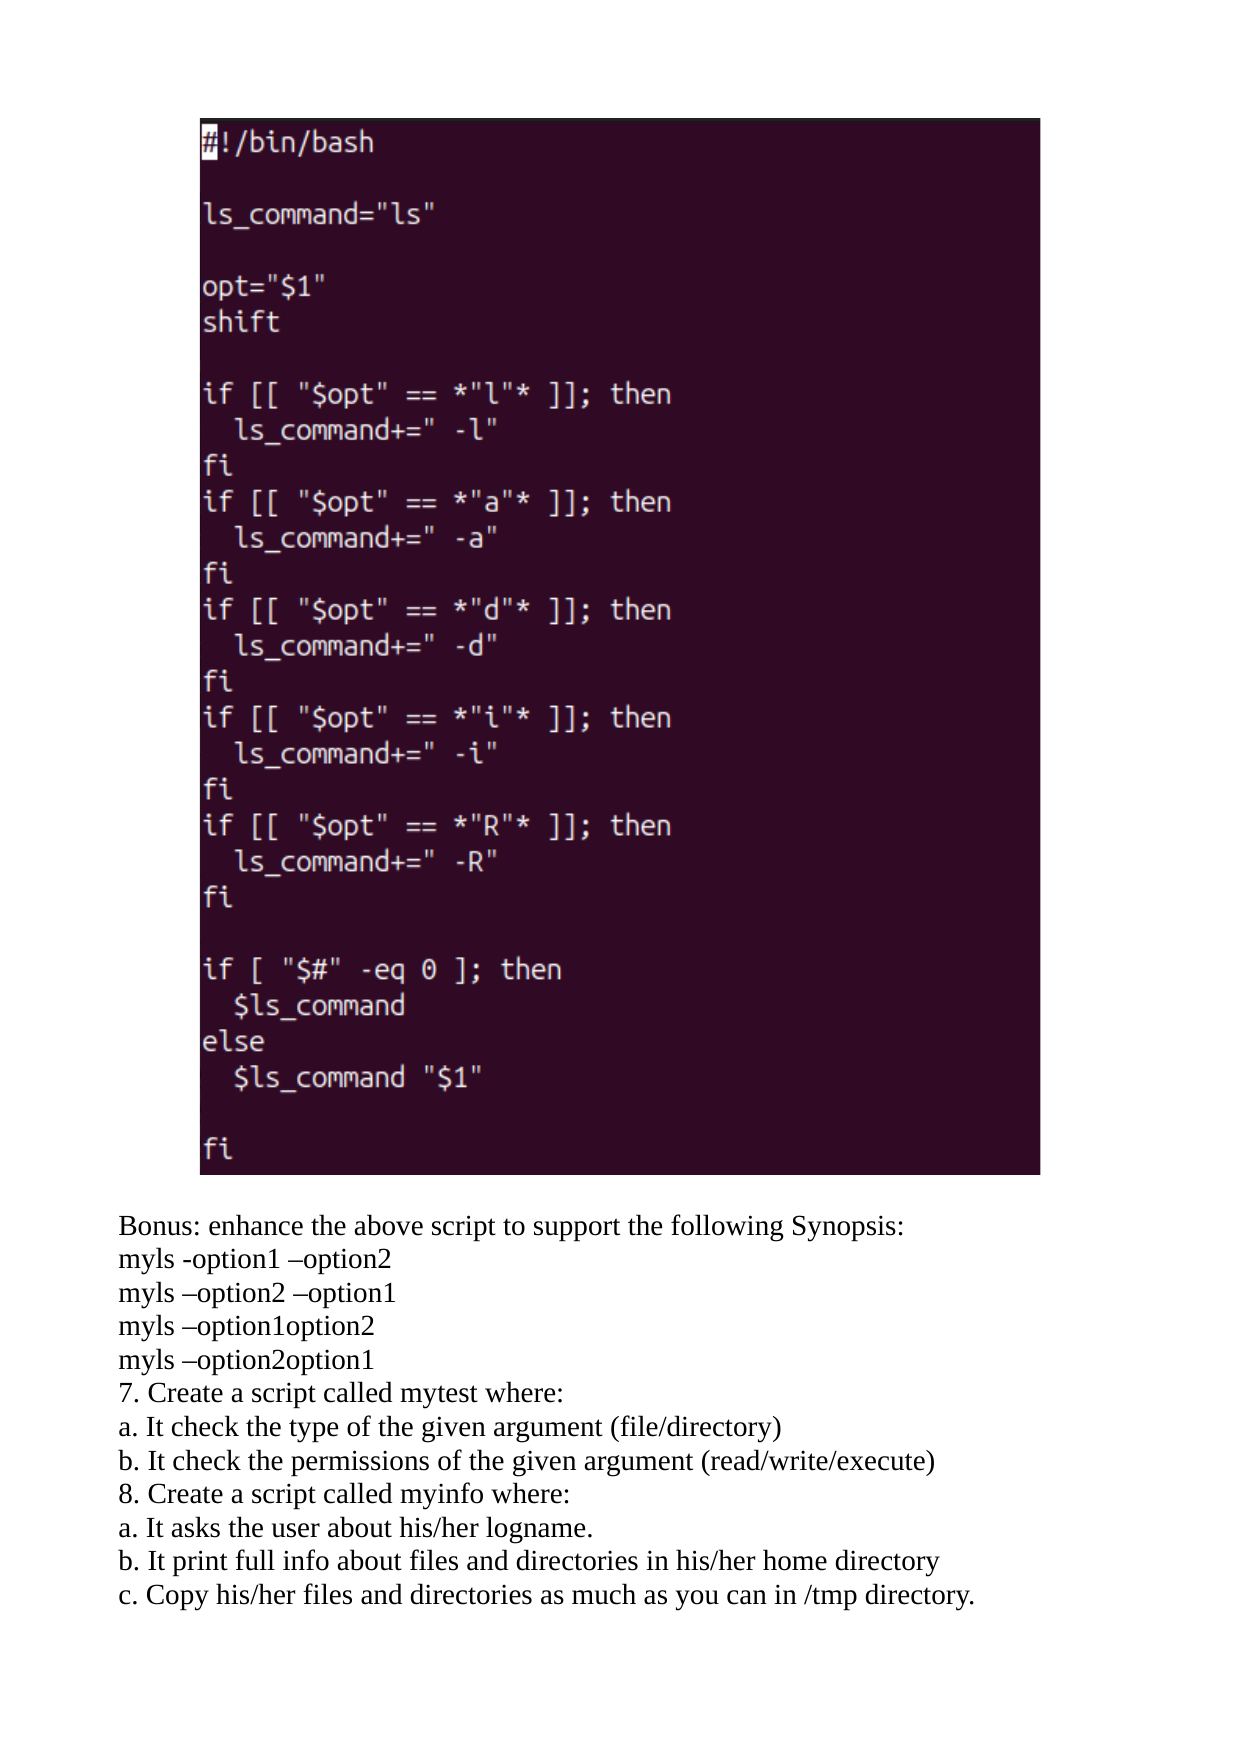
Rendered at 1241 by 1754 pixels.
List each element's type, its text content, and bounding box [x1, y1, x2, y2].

text Bonus: enhance the above script to support the following Synopsis: [118, 1208, 1122, 1241]
picture [199, 118, 1041, 1175]
text b. It check the permissions of the given argument (read/write/execute) [118, 1443, 1122, 1476]
text a. It check the type of the given argument (file/directory) [118, 1409, 1122, 1443]
text myls –option2option1 [118, 1342, 1122, 1376]
text myls –option1option2 [118, 1308, 1122, 1342]
text myls –option2 –option1 [118, 1275, 1122, 1308]
text 7. Create a script called mytest where: [118, 1376, 1122, 1409]
text b. It print full info about files and directories in his/her home directory [118, 1543, 1122, 1577]
text myls -option1 –option2 [118, 1241, 1122, 1275]
text c. Copy his/her files and directories as much as you can in /tmp directory. [118, 1577, 1122, 1610]
text a. It asks the user about his/her logname. [118, 1510, 1122, 1543]
text 8. Create a script called myinfo where: [118, 1476, 1122, 1510]
